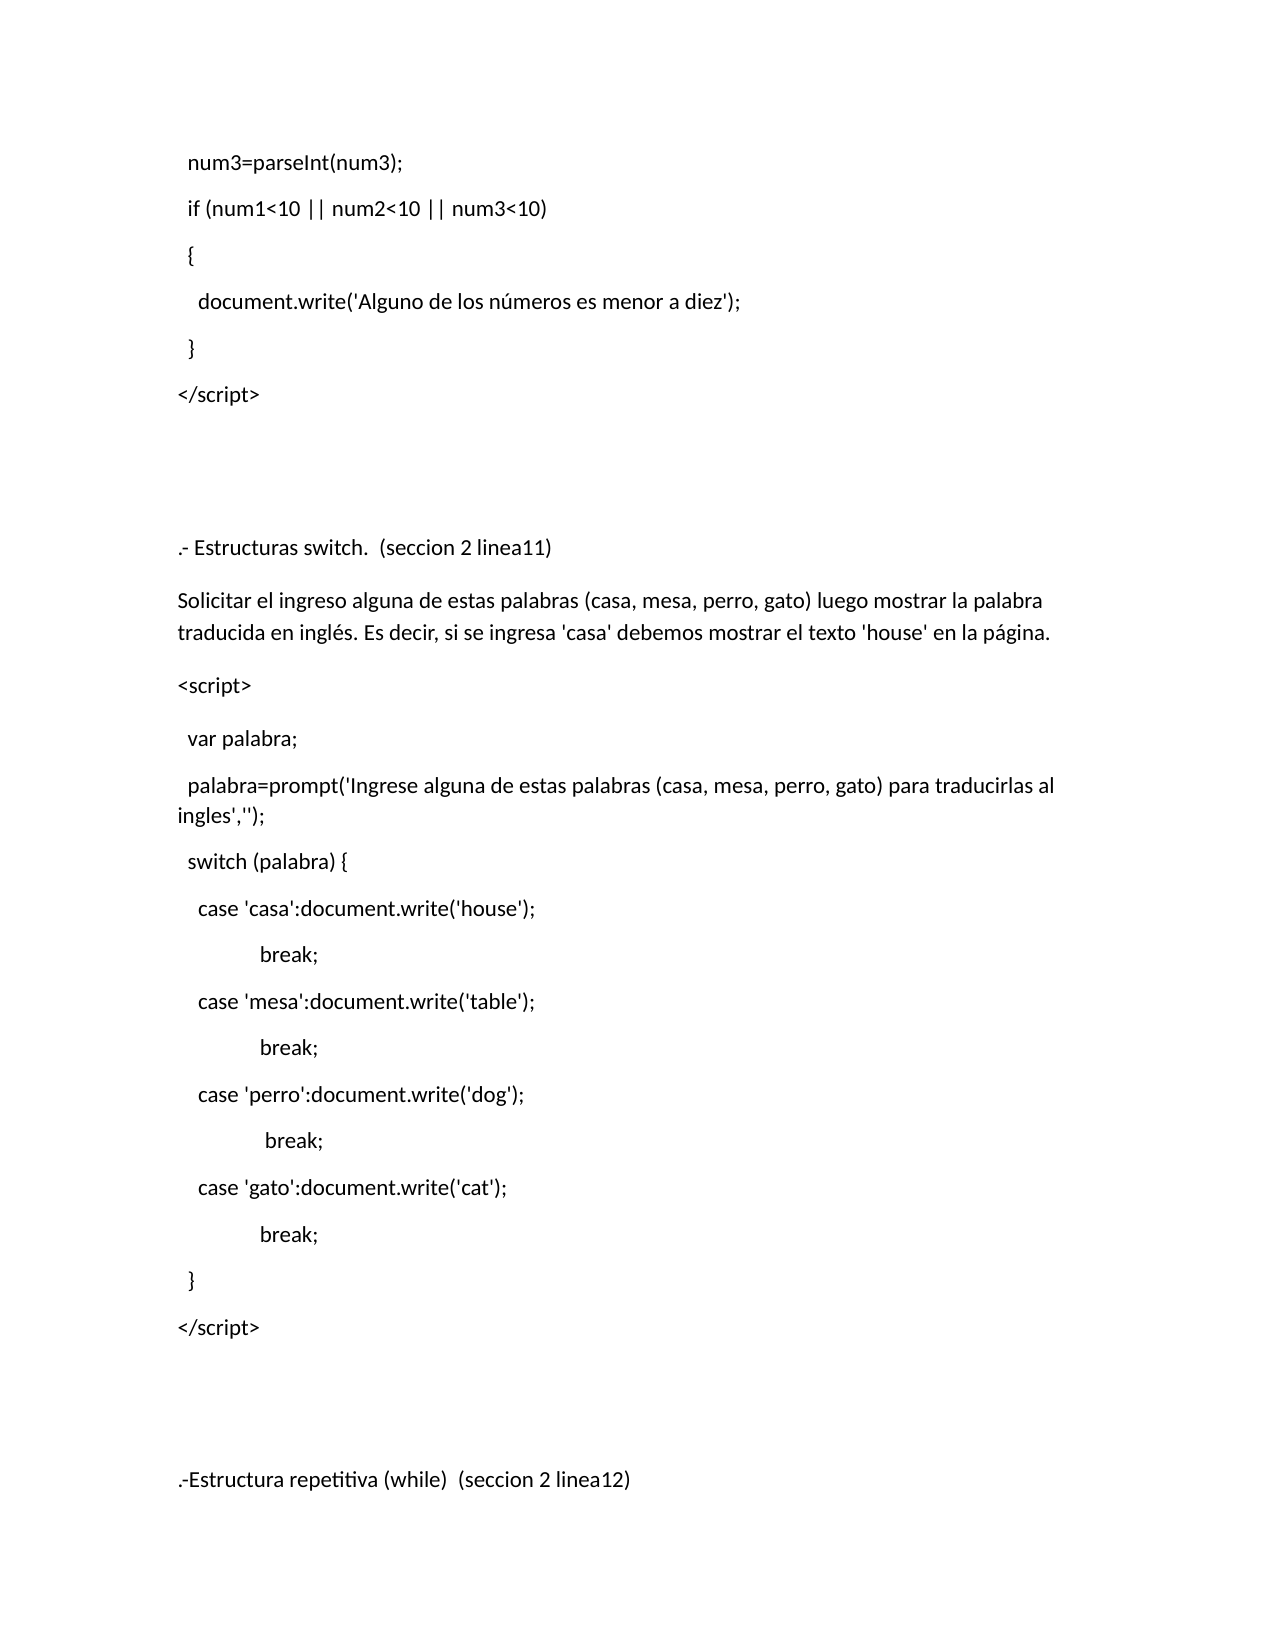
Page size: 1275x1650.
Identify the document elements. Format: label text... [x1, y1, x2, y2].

text .- Estructuras switch. (seccion 2 linea11) [177, 533, 1098, 561]
text } [177, 334, 1098, 362]
text palabra=prompt('Ingrese alguna de estas palabras (casa, mesa, perro, gato) para traducirlas al ingles',''); [177, 771, 1098, 829]
text case 'mesa':document.write('table'); [177, 987, 1098, 1015]
text </script> [177, 380, 1098, 408]
text Solicitar el ingreso alguna de estas palabras (casa, mesa, perro, gato) luego mostrar la palabra traducida en inglés. Es decir, si se ingresa 'casa' debemos mostrar el texto 'house' en la página. [177, 586, 1098, 646]
text <script> [177, 671, 1098, 699]
text var palabra; [177, 724, 1098, 752]
text .-Estructura repetitiva (while) (seccion 2 linea12) [177, 1466, 1098, 1493]
text if (num1<10 || num2<10 || num3<10) [177, 194, 1098, 222]
text break; [177, 940, 1098, 968]
text break; [177, 1033, 1098, 1062]
text case 'casa':document.write('house'); [177, 894, 1098, 922]
text case 'gato':document.write('cat'); [177, 1173, 1098, 1201]
text { [177, 241, 1098, 269]
text case 'perro':document.write('dog'); [177, 1080, 1098, 1108]
text switch (palabra) { [177, 847, 1098, 875]
text document.write('Alguno de los números es menor a diez'); [177, 287, 1098, 315]
text } [177, 1266, 1098, 1294]
text </script> [177, 1313, 1098, 1341]
text break; [177, 1220, 1098, 1248]
text num3=parseInt(num3); [177, 148, 1098, 176]
text break; [177, 1127, 1098, 1155]
